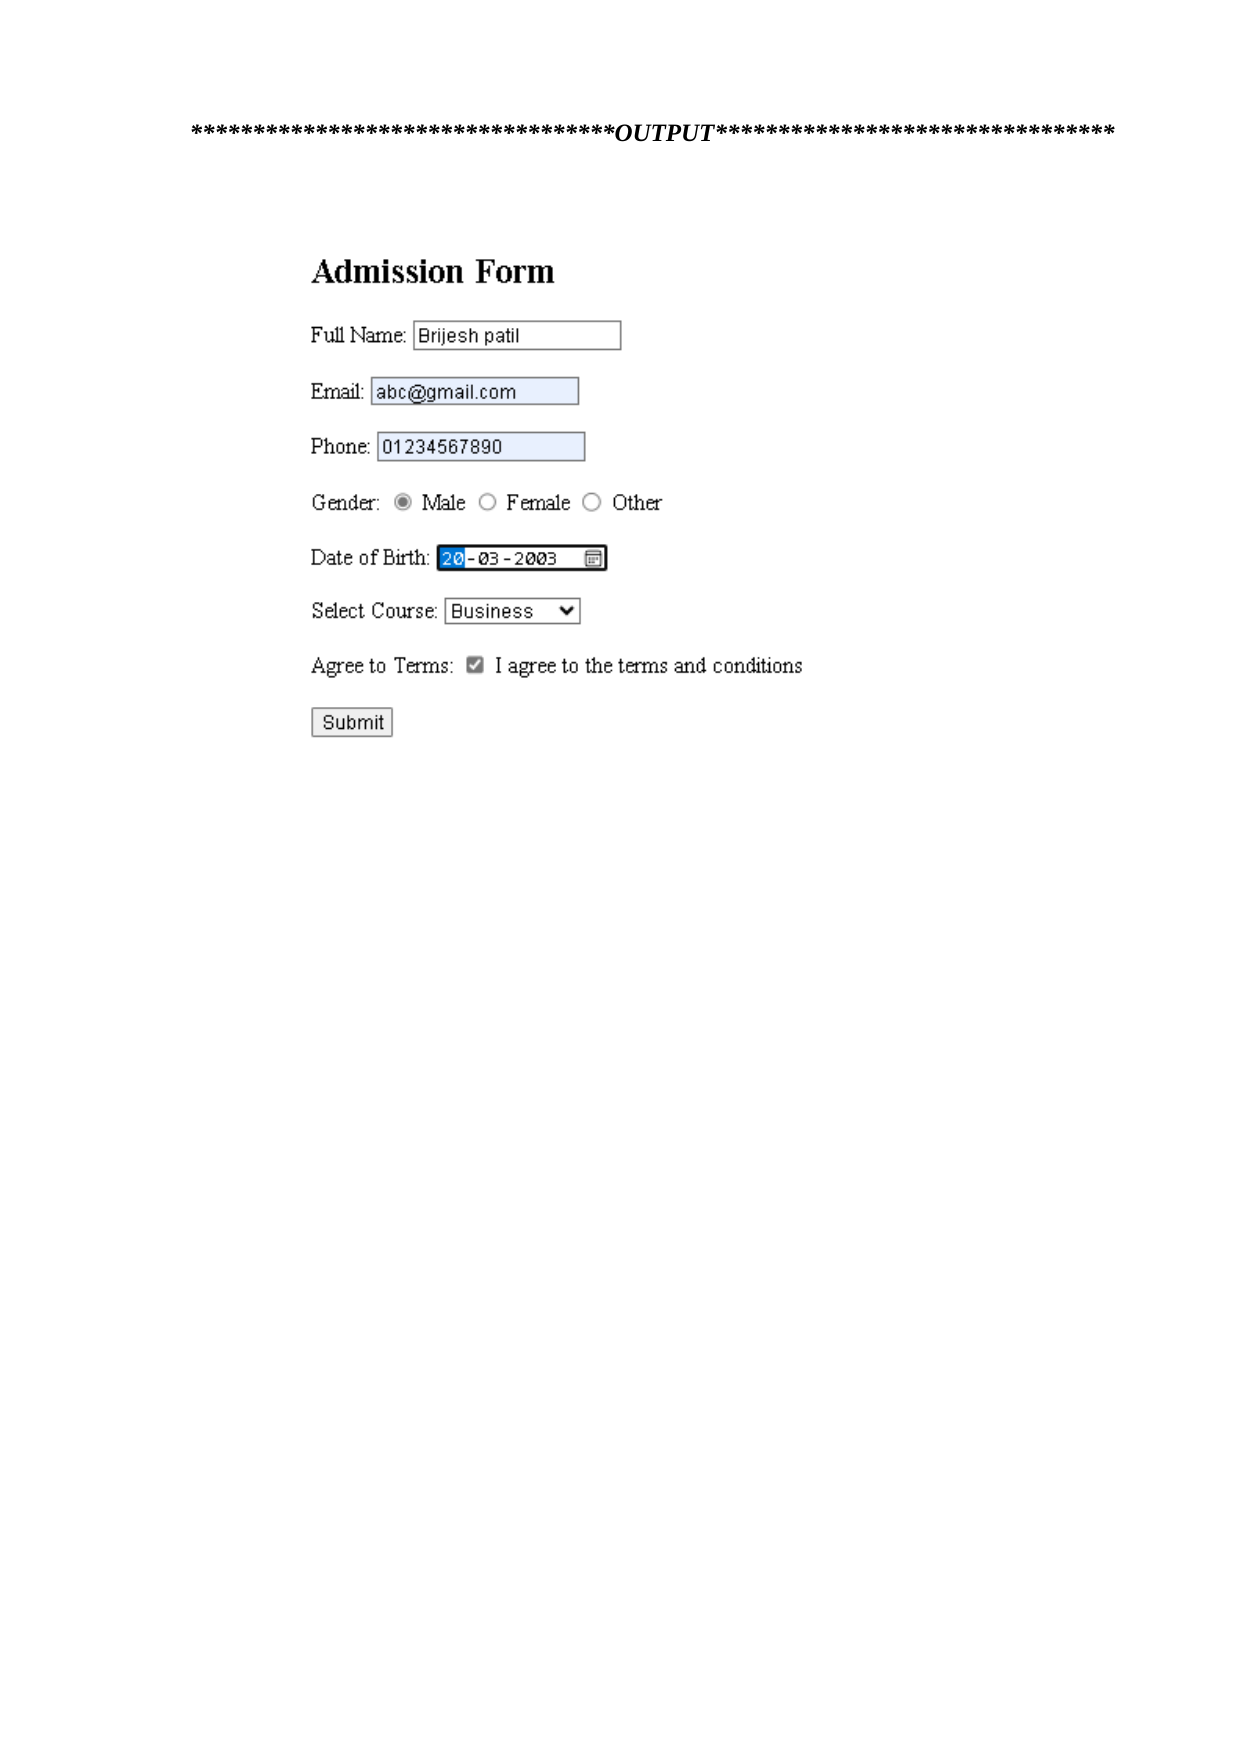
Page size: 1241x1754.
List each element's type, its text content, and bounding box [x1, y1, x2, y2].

picture [307, 244, 899, 800]
text **********************************OUTPUT******************************** [189, 118, 1122, 147]
